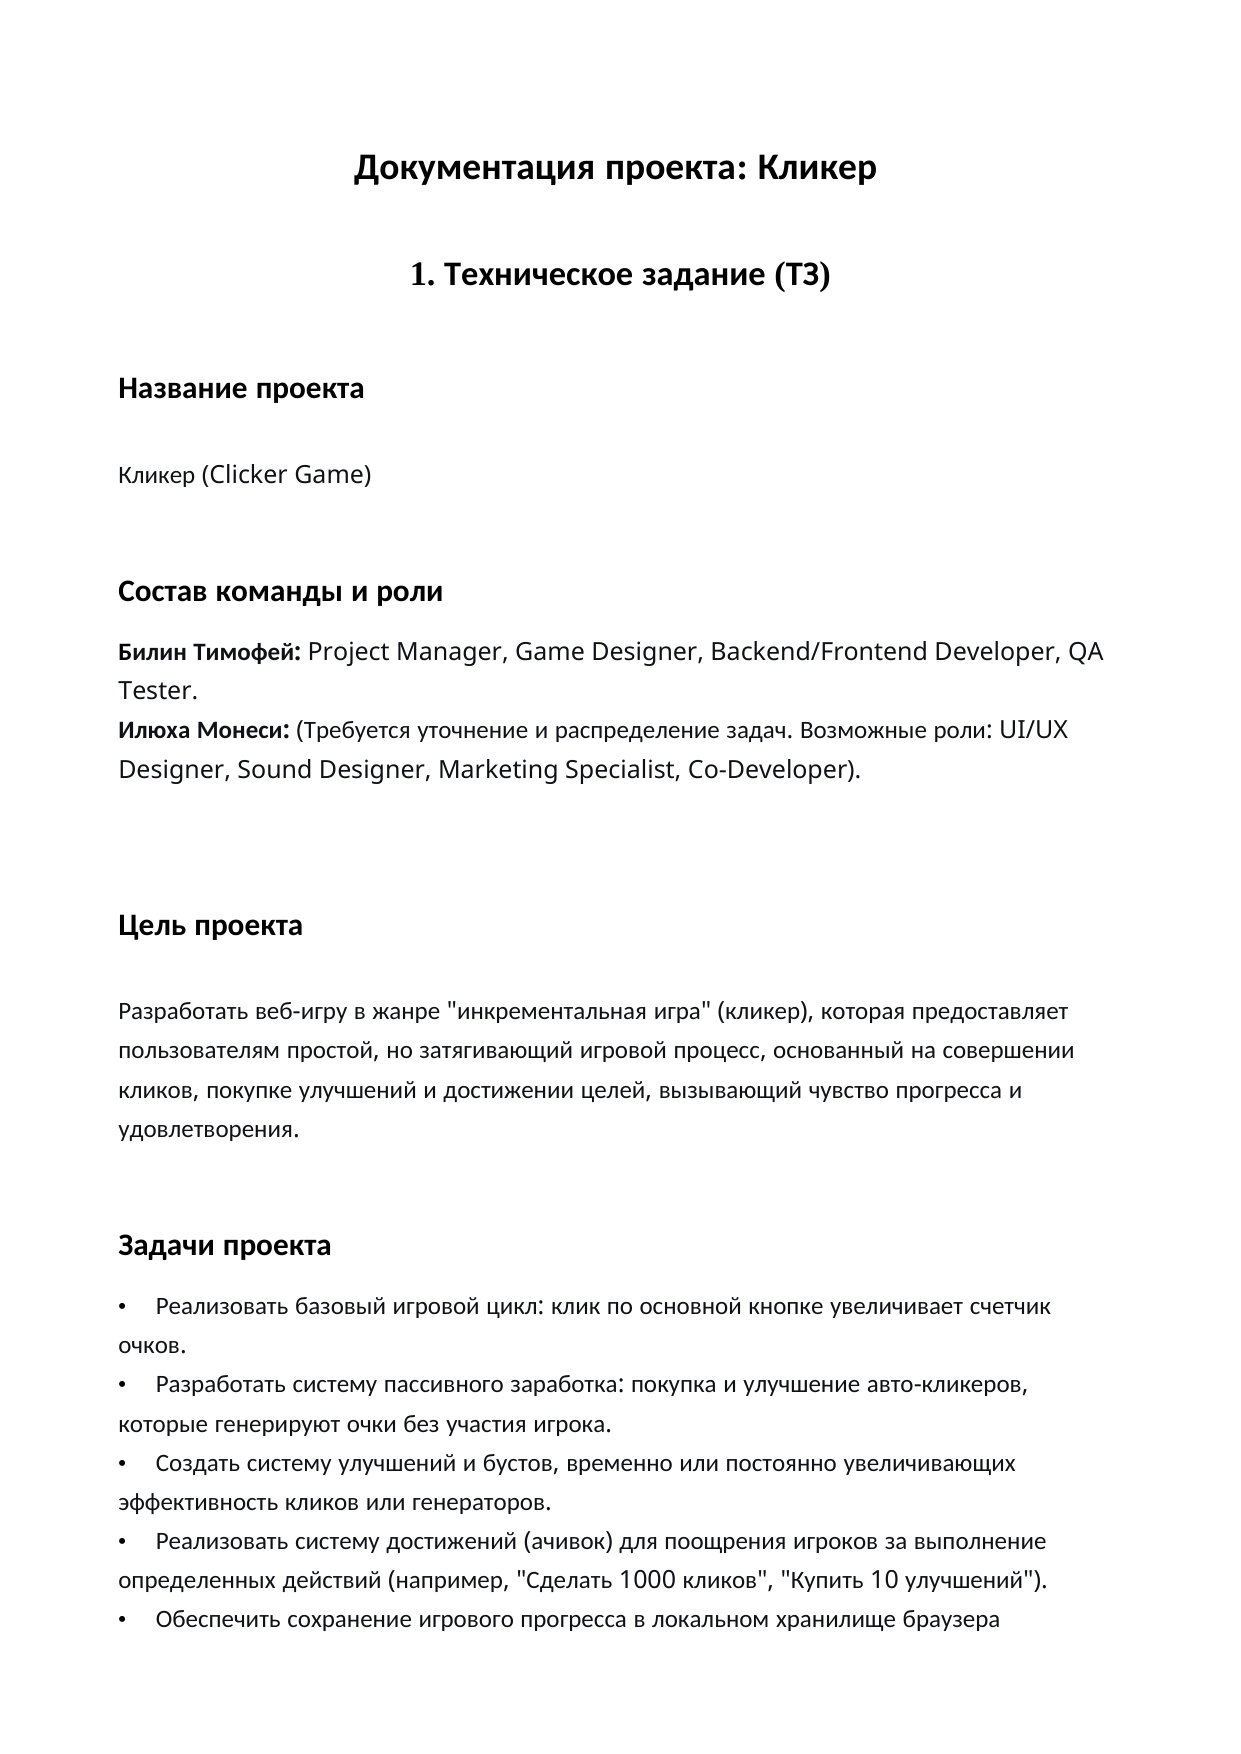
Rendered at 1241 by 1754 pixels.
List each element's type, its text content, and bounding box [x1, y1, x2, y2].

list Реализовать базовый игровой цикл: клик по основной кнопке увеличивает счетчик очков. [81, 1288, 1122, 1361]
list Обеспечить сохранение игрового прогресса в локальном хранилище браузера [81, 1601, 1122, 1635]
text Название проекта [118, 368, 1122, 407]
text Задачи проекта [118, 1225, 1122, 1263]
text Билин Тимофей: Project Manager, Game Designer, Backend/Frontend Developer, QA Tester. [118, 634, 1122, 707]
text 1. Техническое задание (ТЗ) [118, 251, 1122, 293]
text Цель проекта [118, 905, 1122, 943]
text Состав команды и роли [118, 571, 1122, 609]
text Документация проекта: Кликер [118, 143, 1122, 189]
list Реализовать систему достижений (ачивок) для поощрения игроков за выполнение определенных действий (например, "Сделать 1000 кликов", "Купить 10 улучшений"). [81, 1523, 1122, 1596]
list Создать систему улучшений и бустов, временно или постоянно увеличивающих эффективность кликов или генераторов. [81, 1444, 1122, 1518]
text Разработать веб-игру в жанре "инкрементальная игра" (кликер), которая предоставляет пользователям простой, но затягивающий игровой процесс, основанный на совершении кликов, покупке улучшений и достижении целей, вызывающий чувство прогресса и удовлетворения. [118, 993, 1122, 1144]
list Разработать систему пассивного заработка: покупка и улучшение авто-кликеров, которые генерируют очки без участия игрока. [81, 1366, 1122, 1439]
text Илюха Монеси: (Требуется уточнение и распределение задач. Возможные роли: UI/UX Designer, Sound Designer, Marketing Specialist, Co-Developer). [118, 712, 1122, 785]
text Кликер (Clicker Game) [118, 457, 1122, 491]
